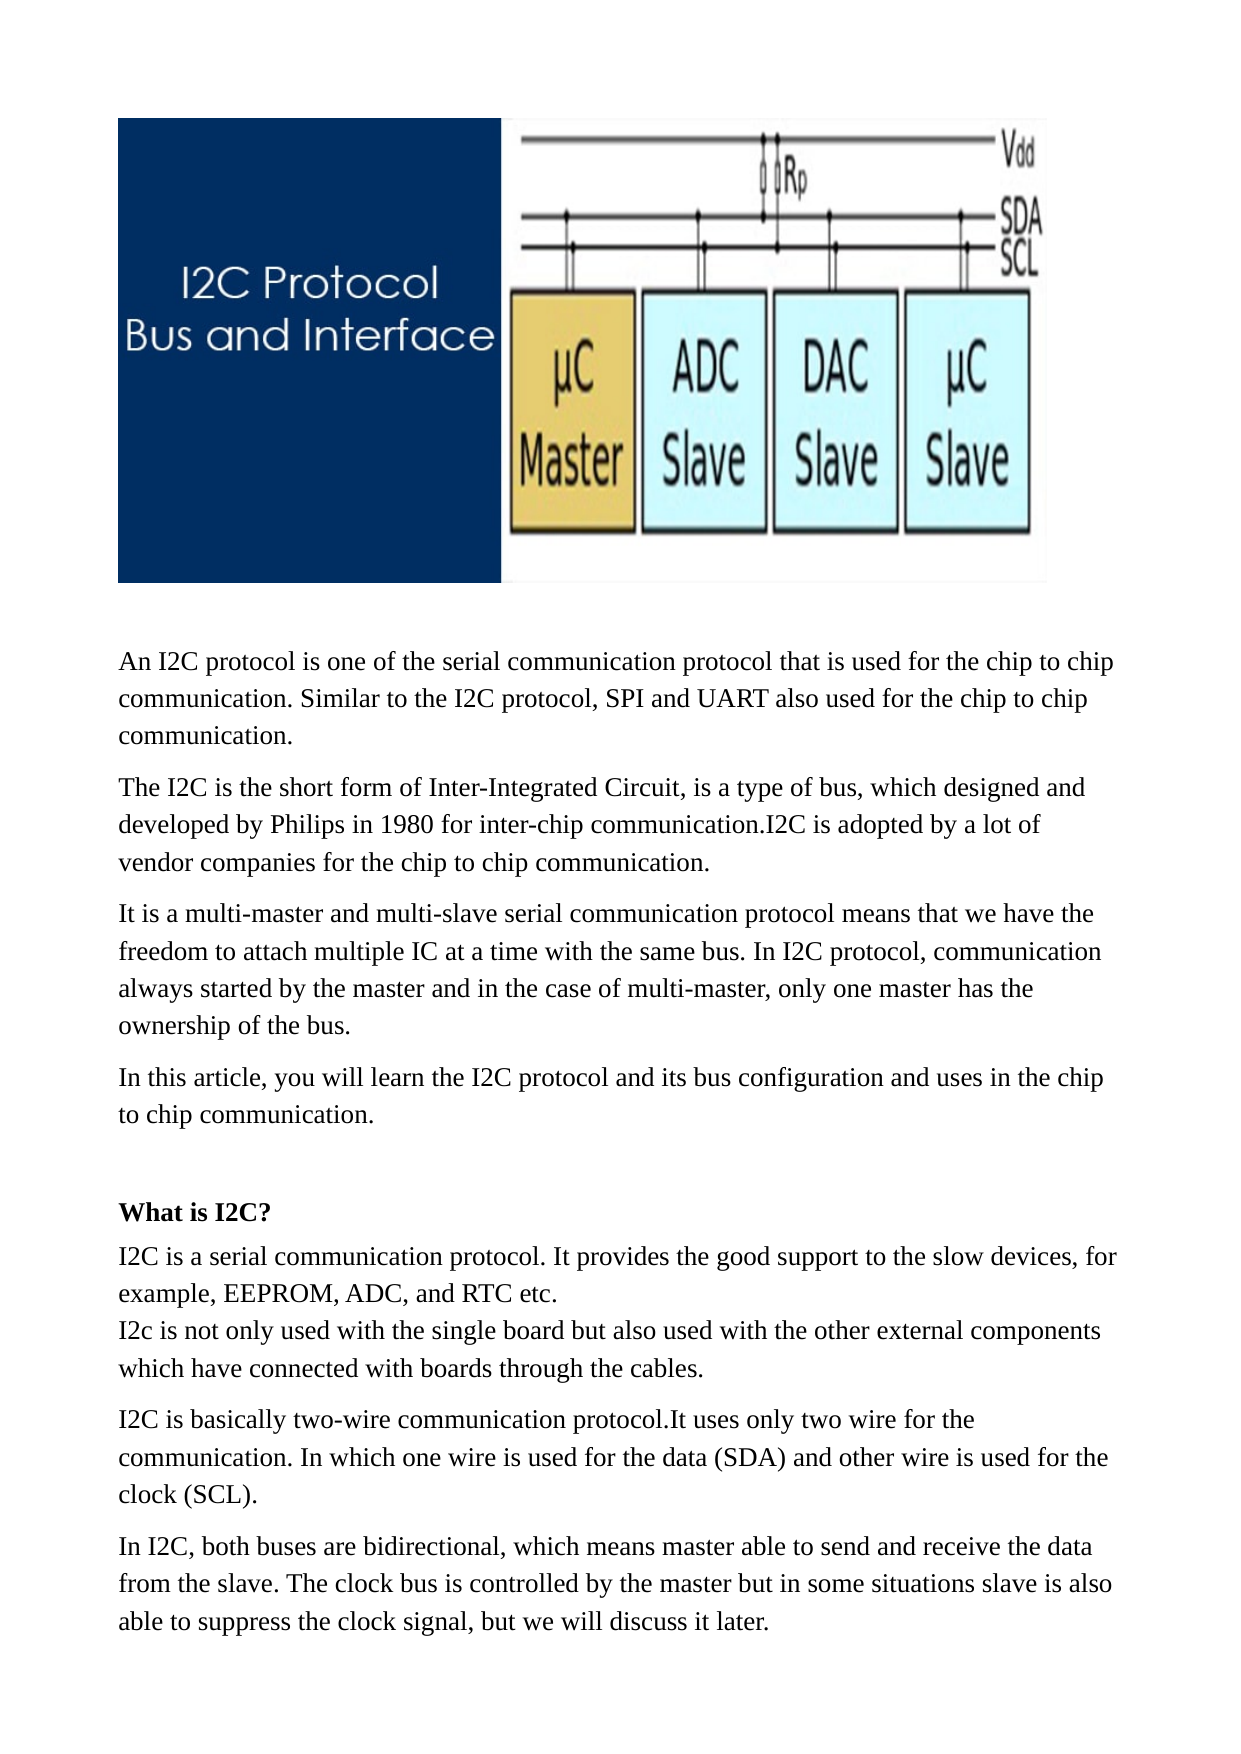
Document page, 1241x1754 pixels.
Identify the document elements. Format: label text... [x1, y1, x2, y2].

text I2C is basically two-wire communication protocol.It uses only two wire for the communication. In which one wire is used for the data (SDA) and other wire is used for the clock (SCL). [118, 1404, 1122, 1509]
text An I2C protocol is one of the serial communication protocol that is used for the chip to chip communication. Similar to the I2C protocol, SPI and UART also used for the chip to chip communication. [118, 645, 1122, 750]
picture [118, 118, 1047, 583]
text I2C is a serial communication protocol. It provides the good support to the slow devices, for example, EEPROM, ADC, and RTC etc. I2c is not only used with the single board but also used with the other external components which have connected with boards through the cables. [118, 1240, 1122, 1383]
subtitle What is I2C? [118, 1196, 1122, 1227]
text In I2C, both buses are bidirectional, which means master able to send and receive the data from the slave. The clock bus is controlled by the master but in some situations slave is also able to suppress the clock signal, but we will discuss it later. [118, 1530, 1122, 1636]
text The I2C is the short form of Inter-Integrated Circuit, is a type of bus, which designed and developed by Philips in 1980 for inter-chip communication.I2C is adopted by a lot of vendor companies for the chip to chip communication. [118, 771, 1122, 877]
text In this article, you will learn the I2C protocol and its bus configuration and uses in the chip to chip communication. [118, 1061, 1122, 1130]
text It is a multi-master and multi-slave serial communication protocol means that we have the freedom to attach multiple IC at a time with the same bus. In I2C protocol, communication always started by the master and in the case of multi-master, only one master has the ownership of the bus. [118, 898, 1122, 1041]
